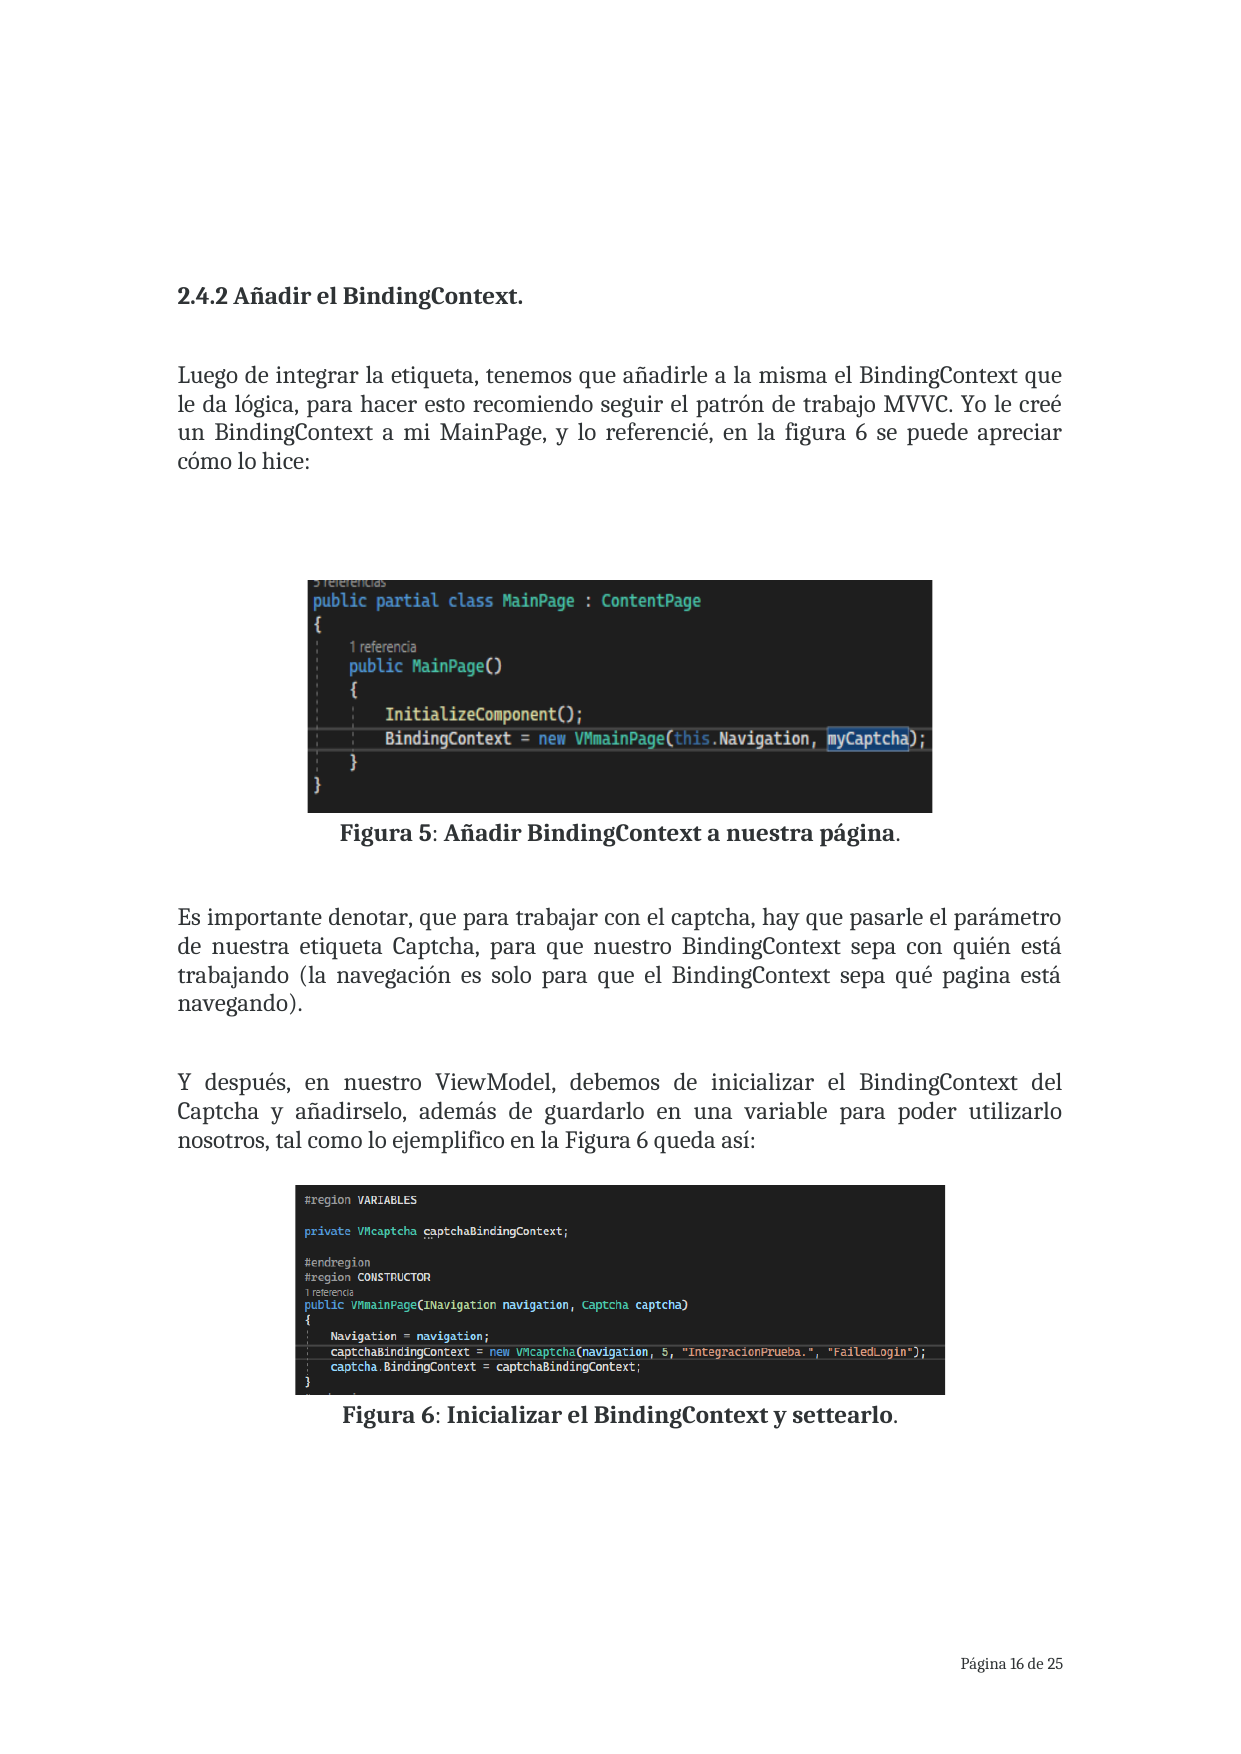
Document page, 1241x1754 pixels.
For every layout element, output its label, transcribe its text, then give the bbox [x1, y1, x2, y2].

picture [307, 580, 933, 813]
text 2.4.2 Añadir el BindingContext. [177, 282, 1063, 311]
text Luego de integrar la etiqueta, tenemos que añadirle a la misma el BindingContext que le da lógica, para hacer esto recomiendo seguir el patrón de trabajo MVVC. Yo le creé un BindingContext a mi MainPage, y lo referencié, en la figura 6 se puede apreciar cómo lo hice: [177, 361, 1063, 476]
picture [295, 1185, 946, 1395]
text Es importante denotar, que para trabajar con el captcha, hay que pasarle el parámetro de nuestra etiqueta Captcha, para que nuestro BindingContext sepa con quién está trabajando (la navegación es solo para que el BindingContext sepa qué pagina está navegando). [177, 903, 1063, 1018]
text Y después, en nuestro ViewModel, debemos de inicializar el BindingContext del Captcha y añadirselo, además de guardarlo en una variable para poder utilizarlo nosotros, tal como lo ejemplifico en la Figura 6 queda así: [177, 1068, 1063, 1154]
table_header Figura 5: Añadir BindingContext a nuestra página. [177, 575, 1063, 878]
table_header Figura 6: Inicializar el BindingContext y settearlo. [177, 1179, 1063, 1460]
